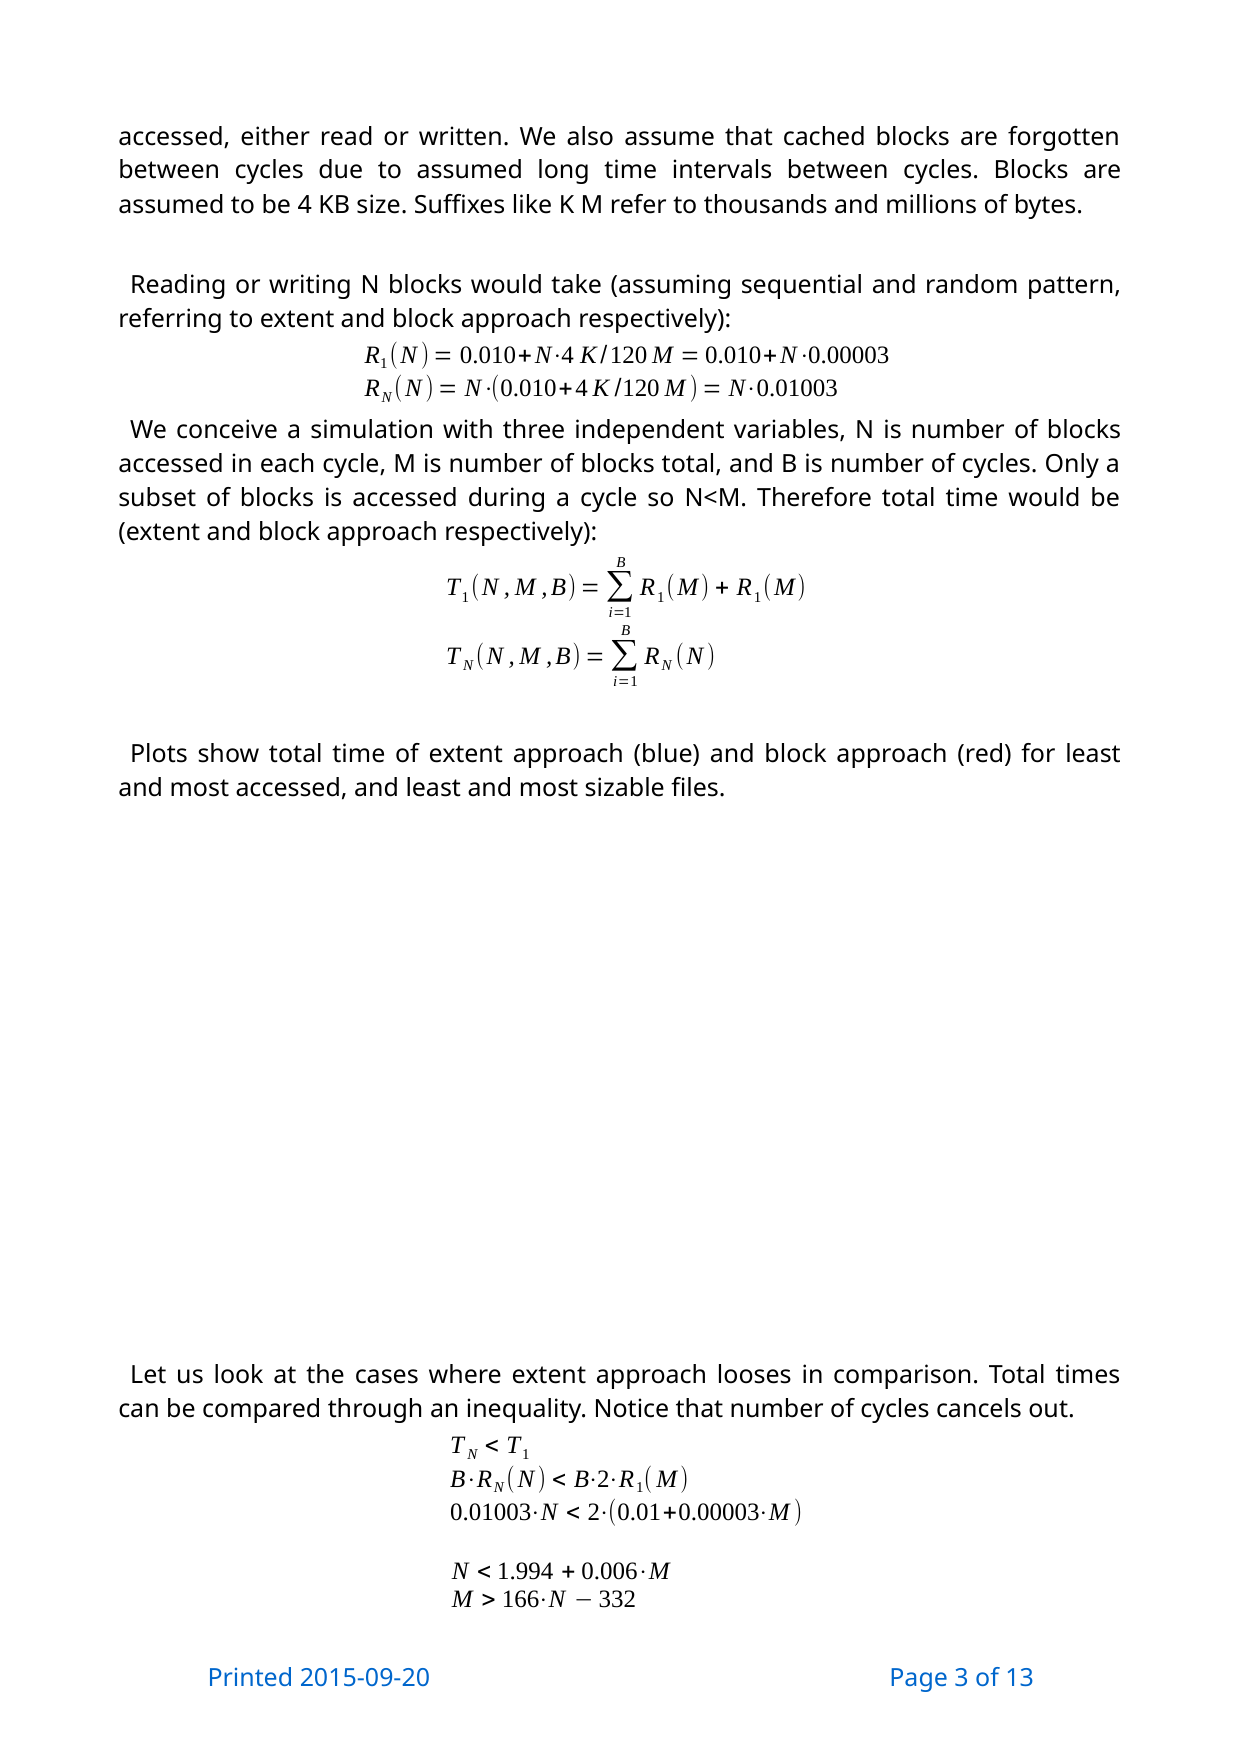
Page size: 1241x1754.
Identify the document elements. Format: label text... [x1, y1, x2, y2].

text We conceive a simulation with three independent variables, N is number of blocks accessed in each cycle, M is number of blocks total, and B is number of cycles. Only a subset of blocks is accessed during a cycle so N<M. Therefore total time would be (extent and block approach respectively): [118, 411, 1122, 548]
text Let us look at the cases where extent approach looses in comparison. Total times can be compared through an inequality. Notice that number of cycles cancels out. [118, 1357, 1122, 1425]
text accessed, either read or written. We also assume that cached blocks are forgotten between cycles due to assumed long time intervals between cycles. Blocks are assumed to be 4 KB size. Suffixes like K M refer to thousands and millions of bytes. [118, 118, 1122, 220]
text Plots show total time of extent approach (blue) and block approach (red) for least and most accessed, and least and most sizable files. [118, 736, 1122, 804]
text Reading or writing N blocks would take (assuming sequential and random pattern, referring to extent and block approach respectively): [118, 266, 1122, 334]
